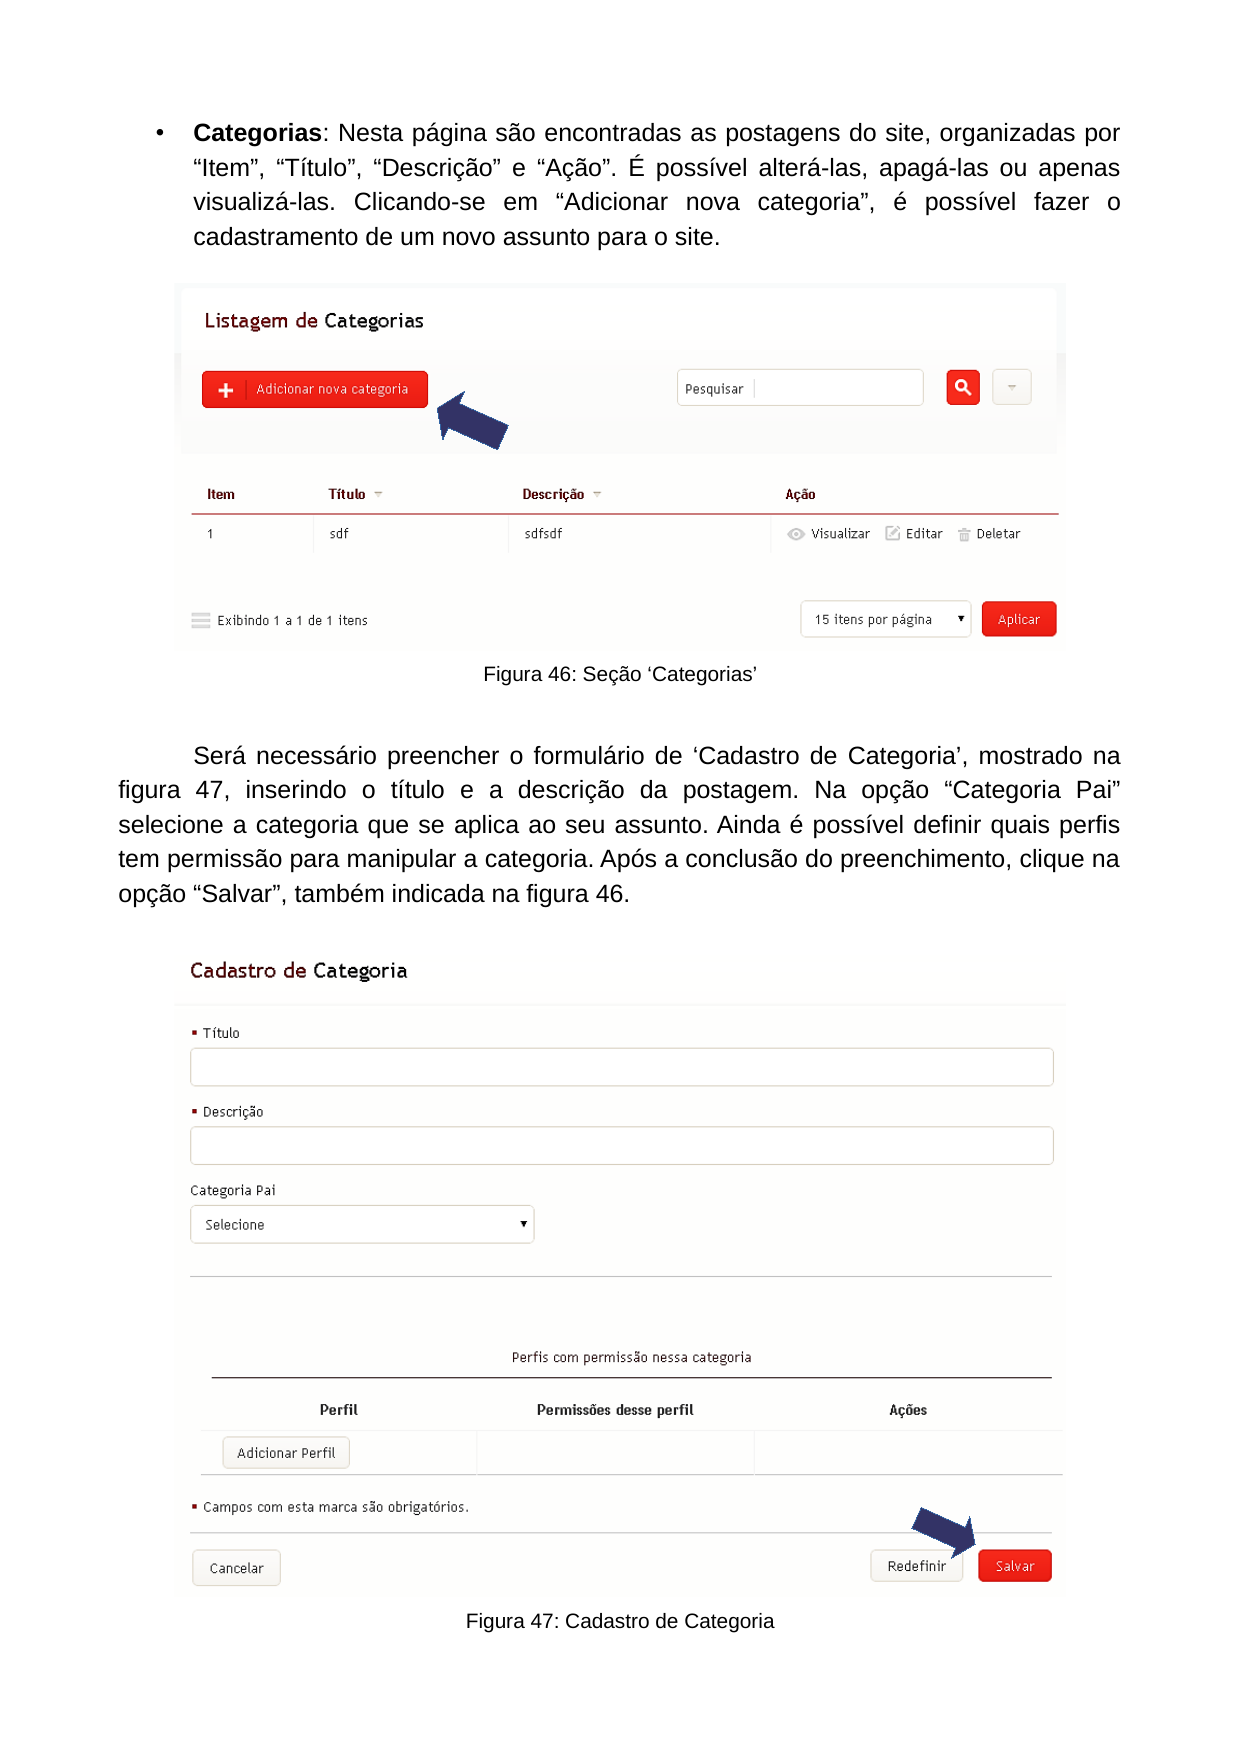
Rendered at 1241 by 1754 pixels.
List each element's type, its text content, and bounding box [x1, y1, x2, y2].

text Figura 46: Seção ‘Categorias’ [174, 651, 1066, 686]
text Será necessário preencher o formulário de ‘Cadastro de Categoria’, mostrado na figura 47, inserindo o título e a descrição da postagem. Na opção “Categoria Pai” selecione a categoria que se aplica ao seu assunto. Ainda é possível definir quais perfis tem permissão para manipular a categoria. Após a conclusão do preenchimento, clique na opção “Salvar”, também indicada na figura 46. [118, 741, 1122, 908]
text Figura 47: Cadastro de Categoria [174, 1597, 1066, 1633]
list Categorias: Nesta página são encontradas as postagens do site, organizadas por “Item”, “Título”, “Descrição” e “Ação”. É possível alterá-las, apagá-las ou apenas visualizá-las. Clicando-se em “Adicionar nova categoria”, é possível fazer o cadastramento de um novo assunto para o site. [156, 118, 1122, 250]
